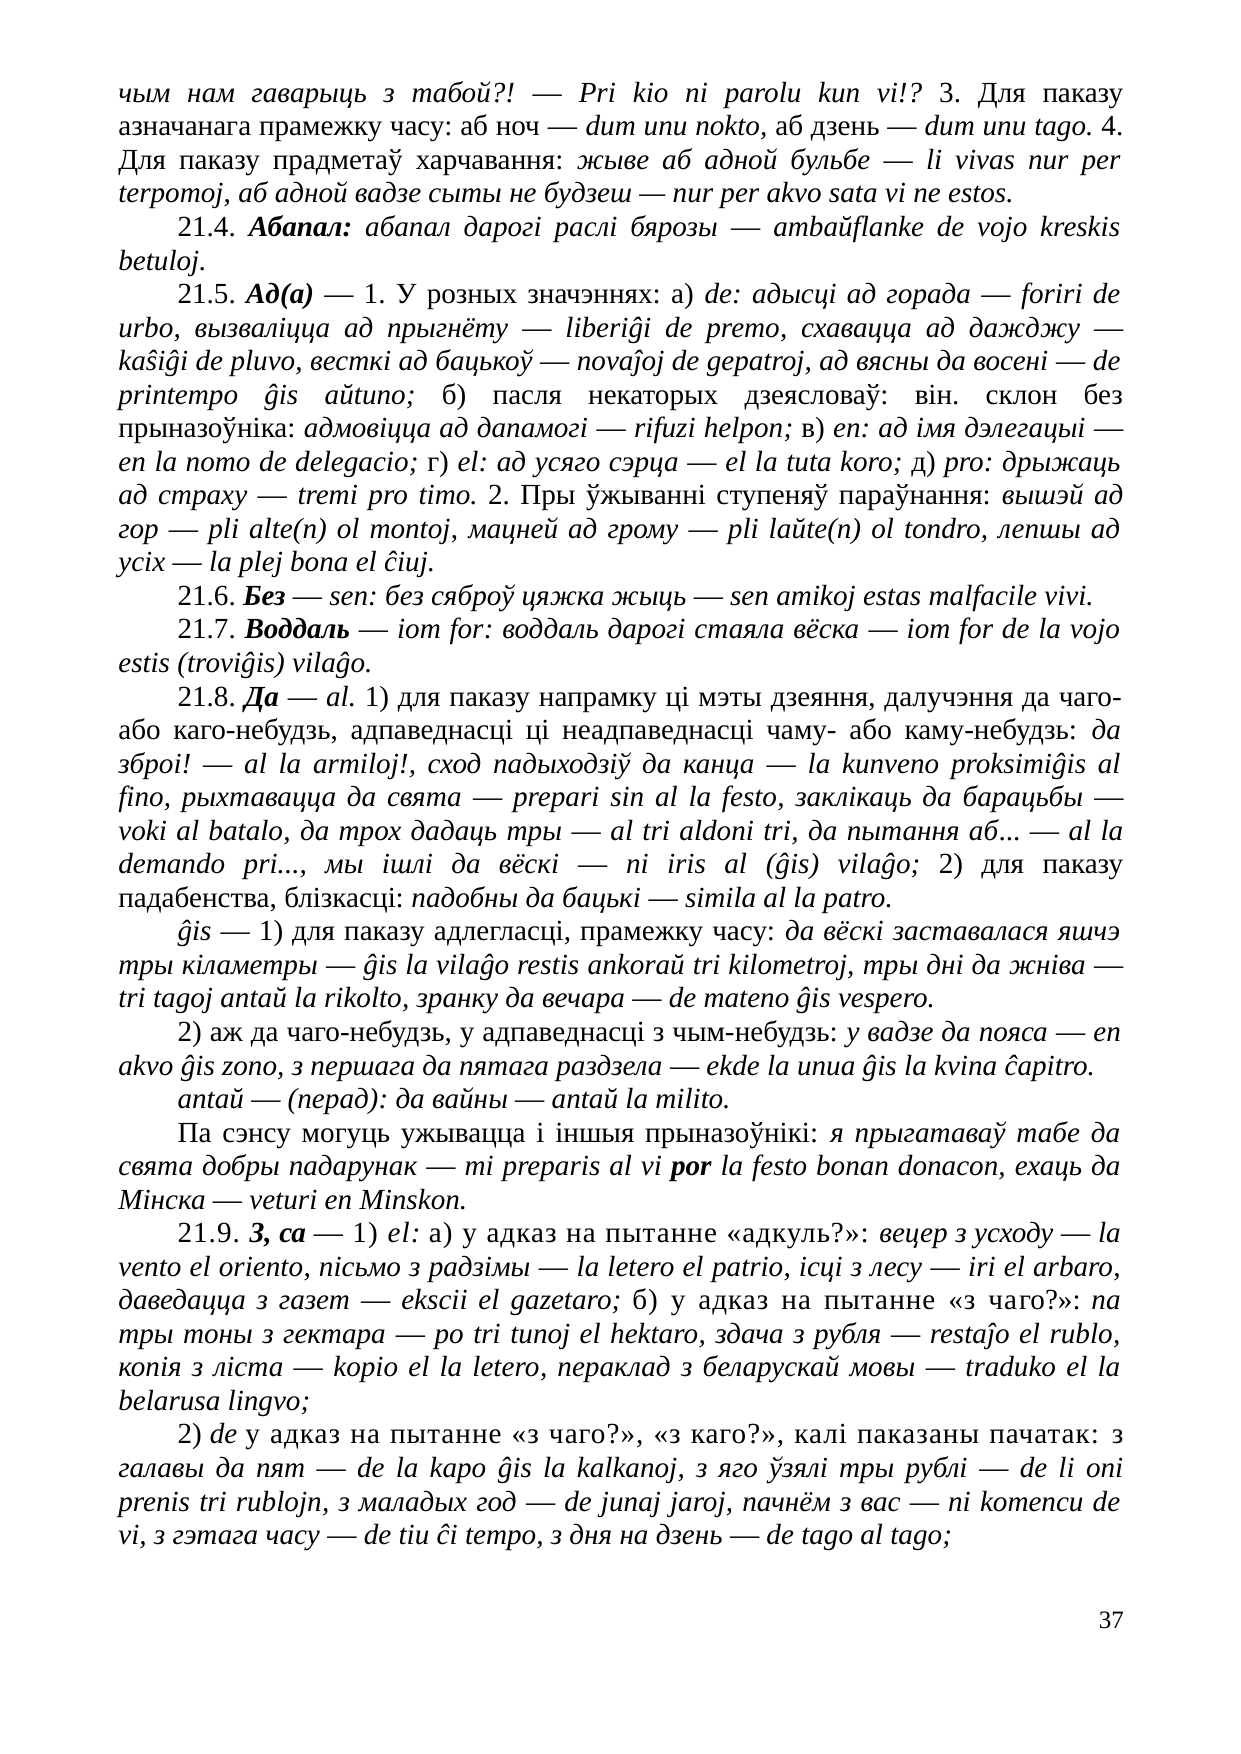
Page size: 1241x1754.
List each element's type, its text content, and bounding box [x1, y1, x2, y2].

text ĝis — 1) для паказу адлегласці, прамежку часу: да вёскі заставалася яшчэ тры кіламетры — ĝis la vilaĝo restis ankoraŭ tri kilometroj, тры дні да жніва — tri tagoj antaŭ la rikolto, зранку да вечара — de mateno ĝis vespero. [118, 913, 1123, 1014]
text 21.7. Воддаль — iom for: воддаль дарогі стаяла вёска — iom for de la vojo estis (troviĝis) vilaĝo. [118, 612, 1123, 679]
text 21.6. Без — sen: без сяброў цяжка жыць — sen amikoj estas malfacile vivi. [118, 578, 1123, 612]
text 21.5. Ад(а) — 1. У розных значэннях: а) de: адысці ад горада — foriri de urbo, вызваліцца ад прыгнёту — liberiĝi de premo, схавацца ад дажджу — kaŝiĝi de pluvo, весткі ад бацькоў — novaĵoj de gepatroj, ад вясны да восені — de printempo ĝis aŭtuno; б) пасля некаторых дзеясловаў: він. склон без прыназоўніка: адмовіцца ад дапамогі — rifuzi helpon; в) en: ад імя дэлегацыі — en la nomo de delegacio; г) el: ад усяго сэрца — el la tuta koro; д) pro: дрыжаць ад страху — tremi pro timo. 2. Пры ўжыванні ступеняў параўнання: вышэй ад гор — pli alte(n) ol montoj, мацней ад грому — pli laŭte(n) ol tondro, лепшы ад усіх — la plej bona el ĉiuj. [118, 276, 1123, 578]
text 21.4. Абапал: абапал дарогі раслі бярозы — ambaŭflanke de vojo kreskis betuloj. [118, 209, 1123, 276]
text чым нам гаварыць з табой?! — Pri kio ni parolu kun vi!? 3. Для паказу азначанага прамежку часу: аб ноч — dum unu nokto, аб дзень — dum unu tago. 4. Для паказу прадметаў харчавання: жыве аб адной бульбе — li vivas nur per terpomoj, аб адной вадзе сыты не будзеш — nur per akvo sata vi ne estos. [118, 75, 1123, 209]
text 2) аж да чаго-небудзь, у адпаведнасці з чым-небудзь: у вадзе да пояса — en akvo ĝis zono, з першага да пятага раздзела — ekde la unua ĝis la kvina ĉapitro. [118, 1014, 1123, 1081]
text 21.9. З, са — 1) el: а) у адказ на пытанне «адкуль?»: вецер з усходу — la vento el oriento, пісьмо з радзімы — la letero el patrio, ісці з лесу — iri el arbaro, даведацца з газет — ekscii el gazetaro; б) у адказ на пытанне «з чаго?»: па тры тоны з гектара — po tri tunoj el hektaro, здача з рубля — restaĵo el rublo, копія з ліста — kopio el la letero, пераклад з беларускай мовы — traduko el la belarusa lingvo; [118, 1215, 1123, 1417]
text 21.8. Да — al. 1) для паказу напрамку ці мэты дзеяння, далучэння да чаго- або каго-небудзь, адпаведнасці ці неадпаведнасці чаму- або каму-небудзь: да зброі! — al la armiloj!, сход падыходзіў да канца — la kunveno proksimiĝis al fino, рыхтавацца да свята — prepari sin al la festo, заклікаць да барацьбы — voki al batalo, да трох дадаць тры — al tri aldoni tri, да пытання аб... — al la demando pri..., мы ішлі да вёскі — ni iris al (ĝis) vilaĝo; 2) для паказу падабенства, блізкасці: падобны да бацькі — simila al la patro. [118, 679, 1123, 913]
text antaŭ — (перад): да вайны — antaŭ la milito. [118, 1081, 1123, 1115]
text 2) de у адказ на пытанне «з чаго?», «з каго?», калі паказаны пачатак: з галавы да пят — de la kapo ĝis la kalkanoj, з яго ўзялі тры рублі — de li oni prenis tri rublojn, з маладых год — de junaj jaroj, пачнём з вас — ni komencu de vi, з гэтага часу — de tiu ĉi tempo, з дня на дзень — de tago al tago; [118, 1417, 1123, 1551]
text Па сэнсу могуць ужывацца і іншыя прыназоўнікі: я прыгатаваў табе да свята добры падарунак — mi preparis al vi por la festo bonan donacon, ехаць да Мінска — veturi en Minskon. [118, 1115, 1123, 1215]
